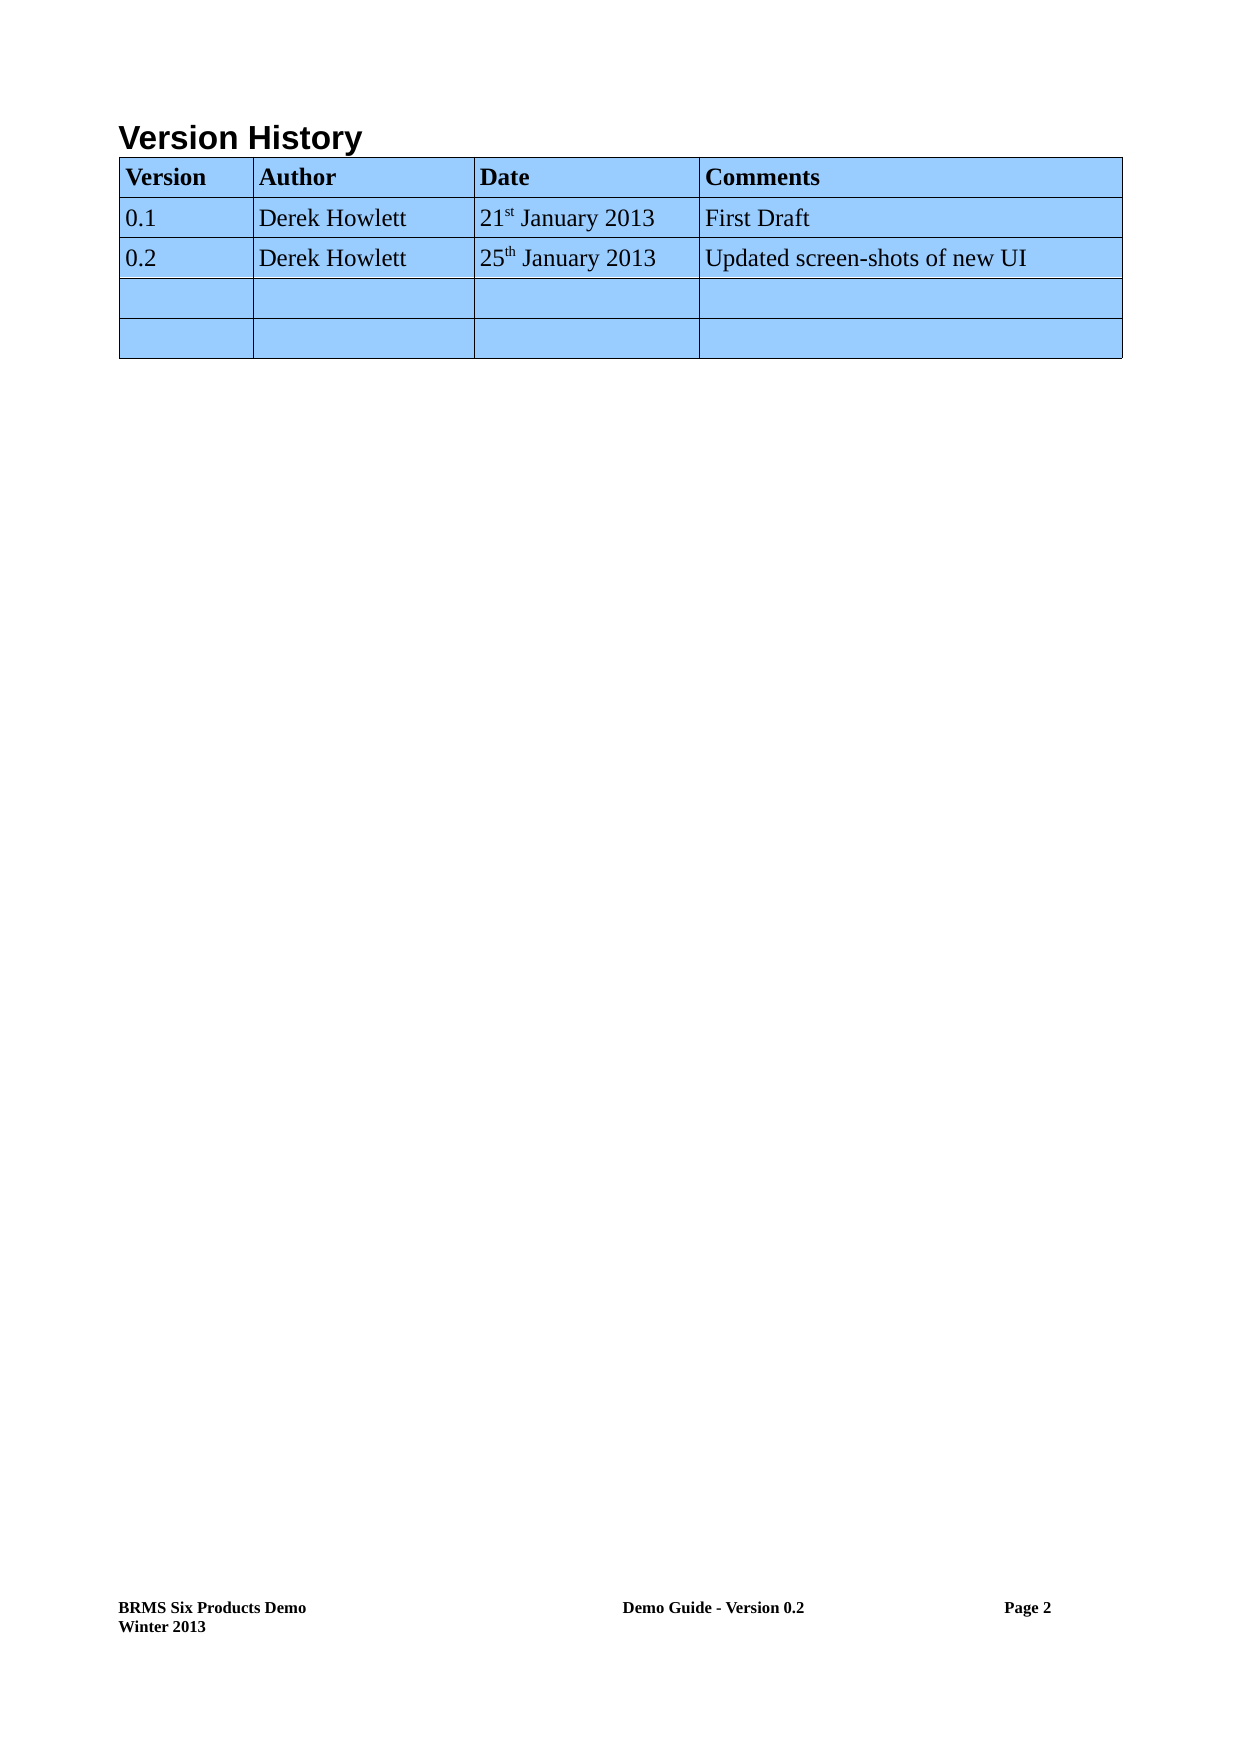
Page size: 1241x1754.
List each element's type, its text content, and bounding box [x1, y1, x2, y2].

table_cell 0.1 [120, 198, 253, 237]
table_header Comments [700, 158, 1122, 197]
table_header Version [120, 158, 253, 197]
table_cell 0.2 [120, 238, 253, 277]
table_cell [700, 319, 1122, 358]
subtitle Version History [118, 118, 1122, 157]
table_cell [254, 319, 474, 358]
table_cell [120, 319, 253, 358]
table_cell Derek Howlett [254, 198, 474, 237]
table_cell Updated screen-shots of new UI [700, 238, 1122, 277]
table_header Author [254, 158, 474, 197]
table_cell [700, 279, 1122, 318]
table_cell [254, 279, 474, 318]
table_cell First Draft [700, 198, 1122, 237]
table_cell [475, 319, 699, 358]
table_cell [475, 279, 699, 318]
table_header Date [475, 158, 699, 197]
table_cell 21st January 2013 [475, 198, 699, 237]
table_cell 25th January 2013 [475, 238, 699, 277]
table_cell Derek Howlett [254, 238, 474, 277]
table_cell [120, 279, 253, 318]
